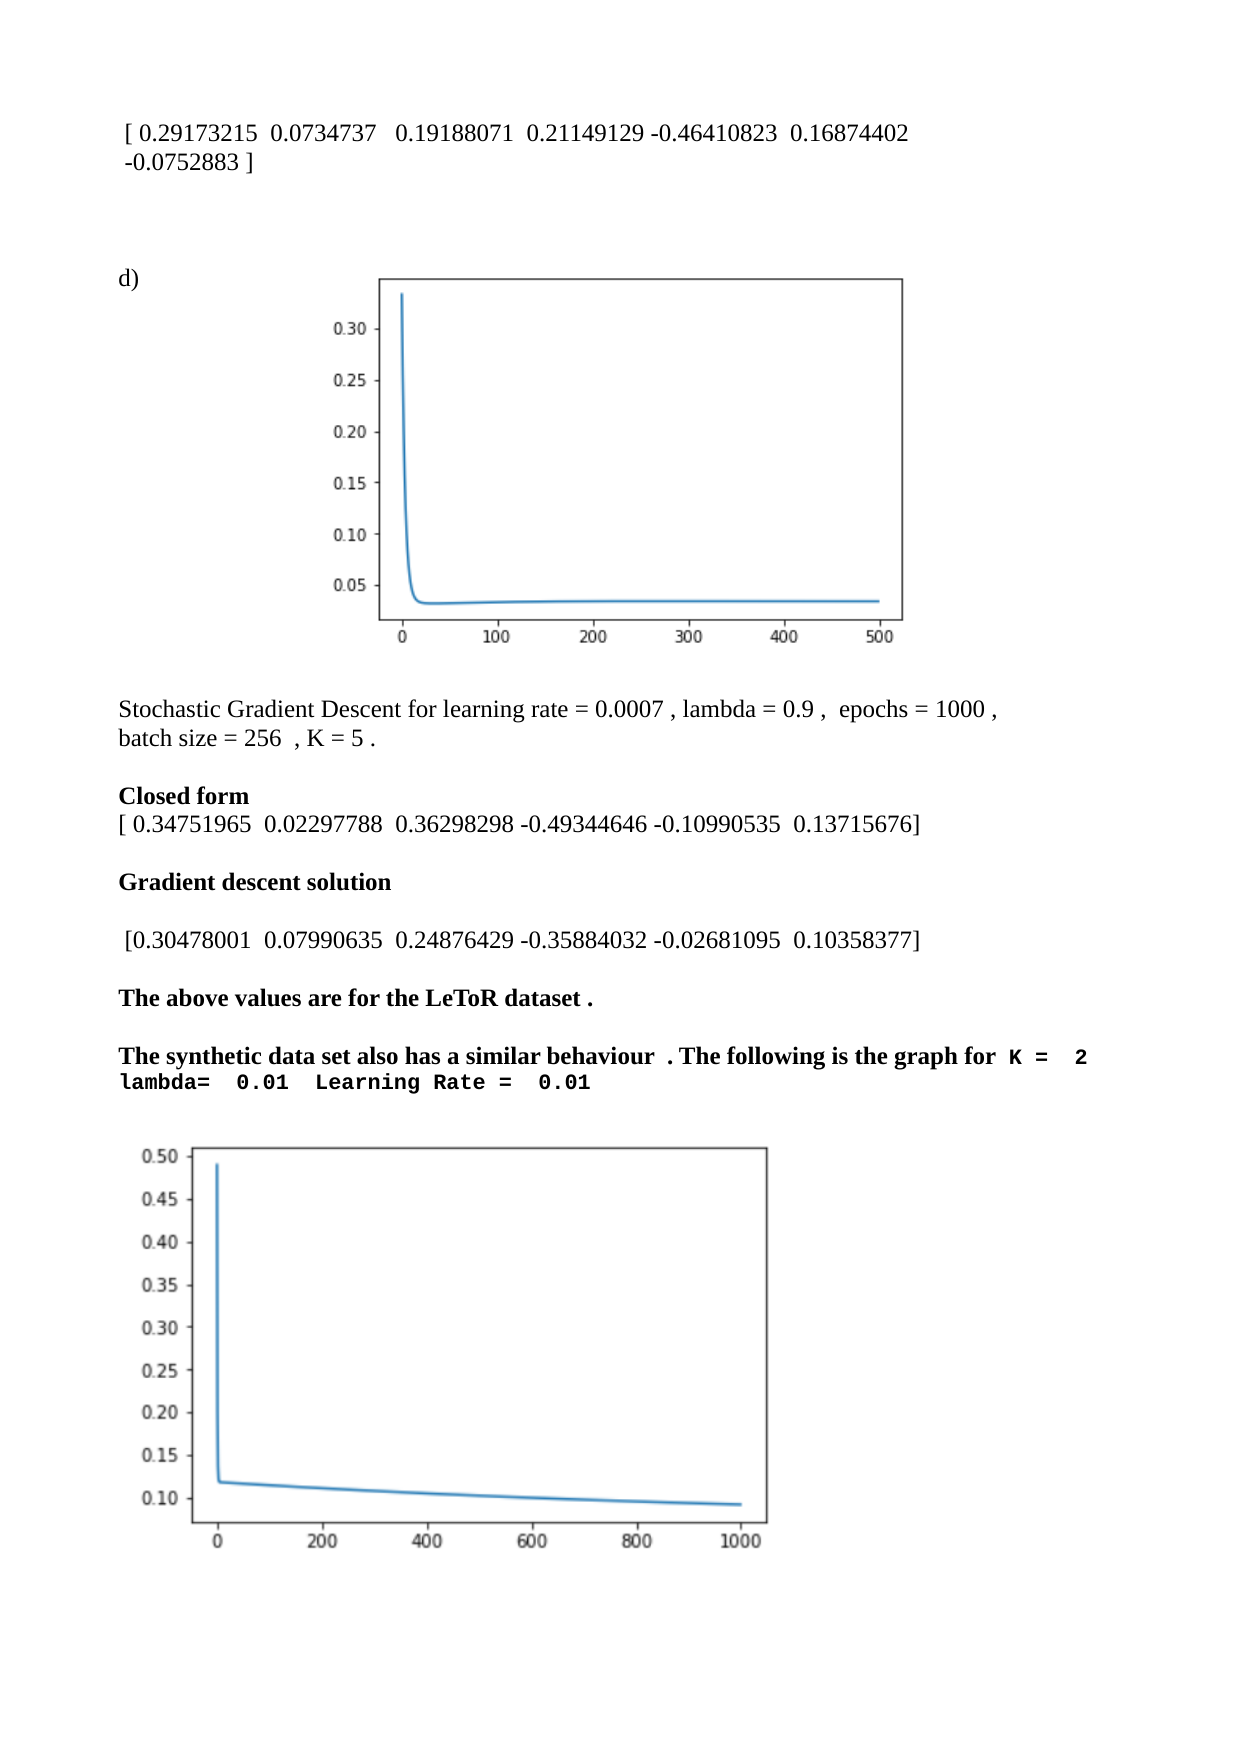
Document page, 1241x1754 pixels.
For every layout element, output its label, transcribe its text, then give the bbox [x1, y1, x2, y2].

text Closed form [118, 781, 1122, 809]
picture [118, 1124, 830, 1582]
text [919, 263, 1122, 292]
text [0.30478001 0.07990635 0.24876429 -0.35884032 -0.02681095 0.10358377] [118, 925, 1122, 954]
text d) [118, 263, 321, 292]
picture [321, 263, 919, 657]
text The synthetic data set also has a similar behaviour . The following is the graph for K = 2 lambda= 0.01 Learning Rate = 0.01 [118, 1041, 1122, 1096]
text -0.0752883 ] [118, 147, 1122, 176]
text The above values are for the LeToR dataset . [118, 983, 1122, 1012]
text Gradient descent solution [118, 867, 1122, 896]
text [ 0.34751965 0.02297788 0.36298298 -0.49344646 -0.10990535 0.13715676] [118, 809, 1122, 838]
text Stochastic Gradient Descent for learning rate = 0.0007 , lambda = 0.9 , epochs = 1000 , batch size = 256 , K = 5 . [118, 694, 1122, 752]
text [ 0.29173215 0.0734737 0.19188071 0.21149129 -0.46410823 0.16874402 [118, 118, 1122, 147]
